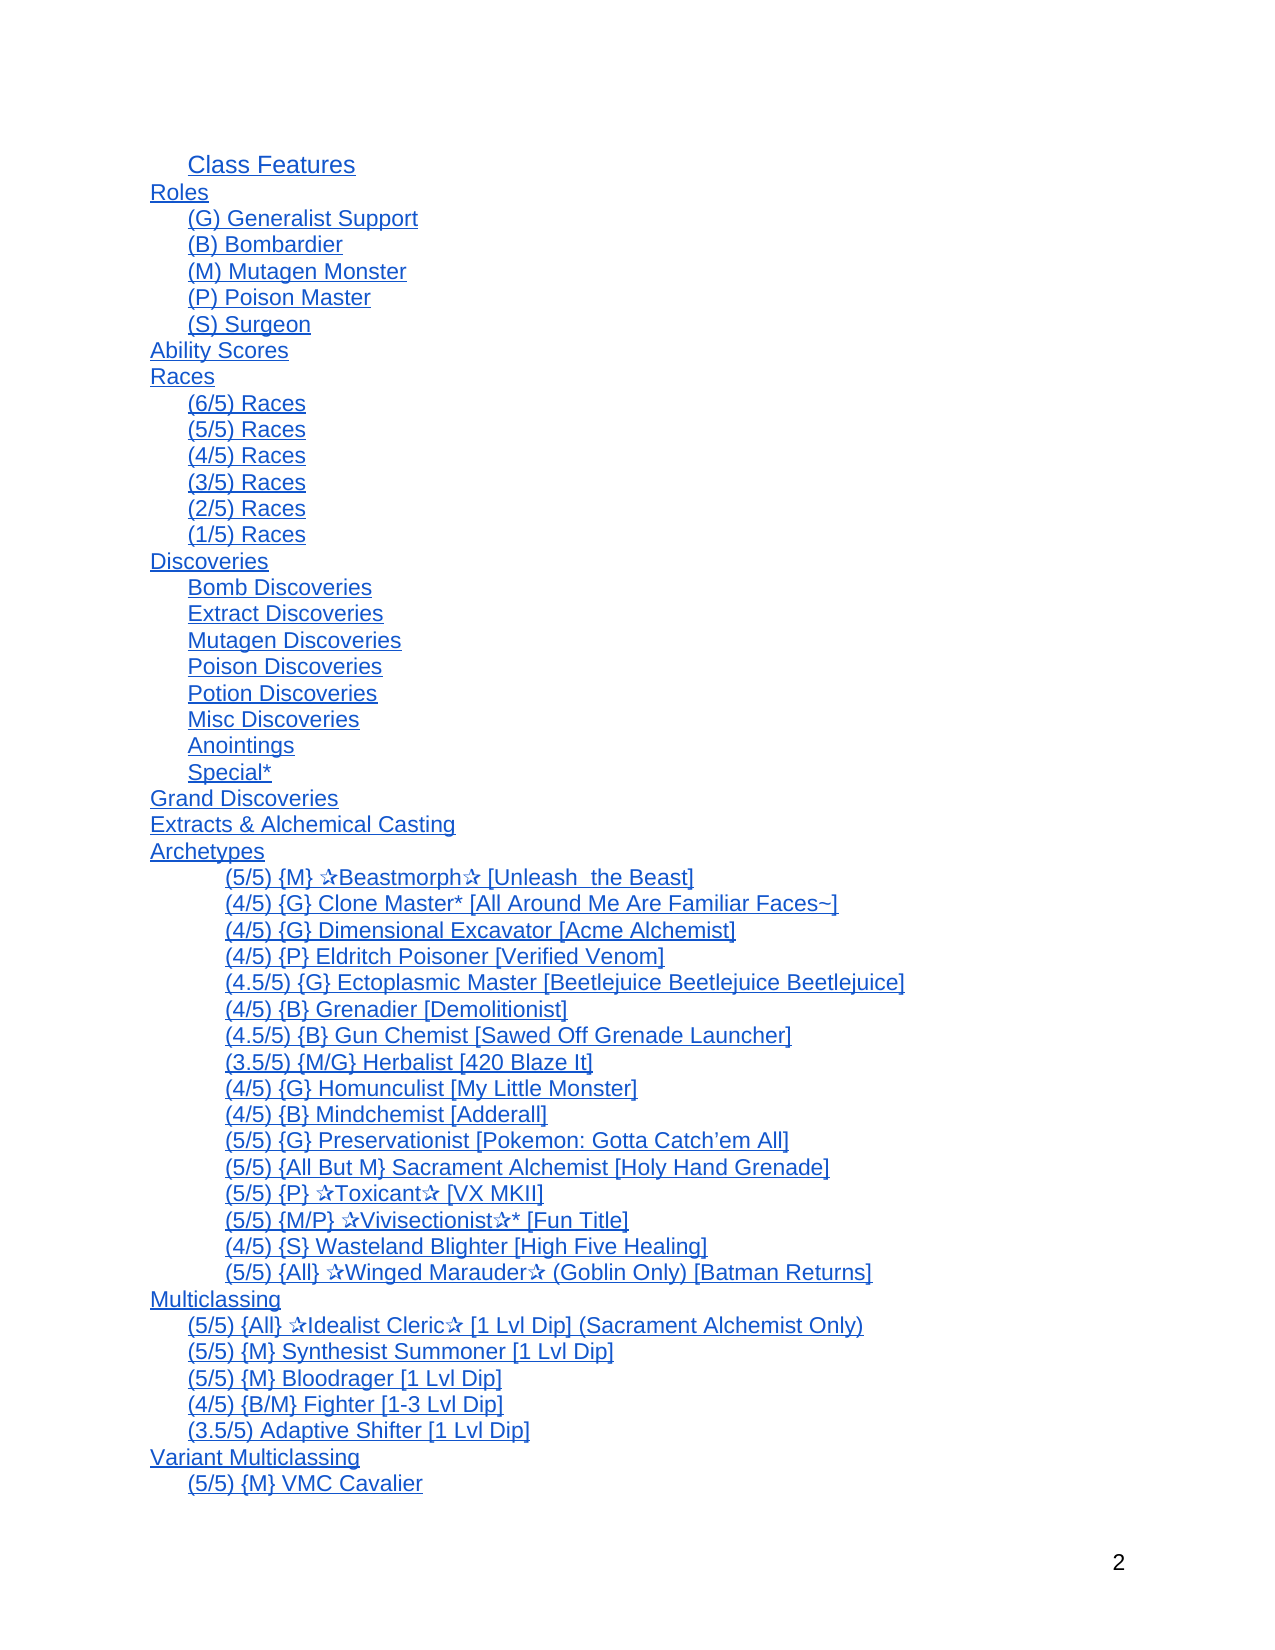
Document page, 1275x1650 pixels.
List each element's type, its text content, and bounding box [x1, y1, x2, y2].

text (4/5) Races [187, 442, 1125, 469]
text Grand Discoveries [150, 785, 1125, 811]
text (G) Generalist Support [187, 205, 1125, 231]
text Misc Discoveries [187, 706, 1125, 732]
text (M) Mutagen Monster [187, 258, 1125, 284]
text Races [150, 363, 1125, 389]
text (3.5/5) {M/G} Herbalist [420 Blaze It] [225, 1048, 1125, 1075]
text Discoveries [150, 548, 1125, 574]
text Class Features [187, 150, 1125, 179]
text Extract Discoveries [187, 600, 1125, 627]
text (5/5) {M} Synthesist Summoner [1 Lvl Dip] [187, 1338, 1125, 1365]
text (4/5) {S} Wasteland Blighter [High Five Healing] [225, 1233, 1125, 1259]
text (5/5) {M} VMC Cavalier [187, 1470, 1125, 1496]
text Multiclassing [150, 1286, 1125, 1312]
text Mutagen Discoveries [187, 627, 1125, 653]
text (4/5) {B/M} Fighter [1-3 Lvl Dip] [187, 1391, 1125, 1417]
text (P) Poison Master [187, 284, 1125, 311]
text (5/5) Races [187, 416, 1125, 442]
text (B) Bombardier [187, 231, 1125, 258]
text Variant Multiclassing [150, 1444, 1125, 1470]
text (5/5) {P} ✰Toxicant✰ [VX MKII] [225, 1180, 1125, 1207]
text (5/5) {G} Preservationist [Pokemon: Gotta Catch’em All] [225, 1127, 1125, 1154]
text (4/5) {B} Mindchemist [Adderall] [225, 1101, 1125, 1127]
text (2/5) Races [187, 495, 1125, 521]
text Special* [187, 758, 1125, 785]
text Bomb Discoveries [187, 574, 1125, 600]
text (6/5) Races [187, 389, 1125, 416]
text Ability Scores [150, 337, 1125, 363]
text Potion Discoveries [187, 679, 1125, 706]
text (S) Surgeon [187, 311, 1125, 337]
text (4/5) {P} Eldritch Poisoner [Verified Venom] [225, 943, 1125, 969]
text (5/5) {All} ✰Idealist Cleric✰ [1 Lvl Dip] (Sacrament Alchemist Only) [187, 1312, 1125, 1338]
text Extracts & Alchemical Casting [150, 811, 1125, 838]
text Anointings [187, 732, 1125, 758]
text (4.5/5) {B} Gun Chemist [Sawed Off Grenade Launcher] [225, 1022, 1125, 1048]
text Archetypes [150, 838, 1125, 864]
text (1/5) Races [187, 521, 1125, 548]
text (4/5) {G} Clone Master* [All Around Me Are Familiar Faces~] [225, 890, 1125, 917]
text (4/5) {B} Grenadier [Demolitionist] [225, 996, 1125, 1022]
text Poison Discoveries [187, 653, 1125, 679]
text (4/5) {G} Dimensional Excavator [Acme Alchemist] [225, 917, 1125, 943]
text (5/5) {M} Bloodrager [1 Lvl Dip] [187, 1365, 1125, 1391]
text (3/5) Races [187, 469, 1125, 495]
text (5/5) {All} ✰Winged Marauder✰ (Goblin Only) [Batman Returns] [225, 1259, 1125, 1286]
text (5/5) {M/P} ✰Vivisectionist✰* [Fun Title] [225, 1207, 1125, 1233]
text (5/5) {All But M} Sacrament Alchemist [Holy Hand Grenade] [225, 1154, 1125, 1180]
text (4/5) {G} Homunculist [My Little Monster] [225, 1075, 1125, 1101]
text (3.5/5) Adaptive Shifter [1 Lvl Dip] [187, 1417, 1125, 1444]
text (4.5/5) {G} Ectoplasmic Master [Beetlejuice Beetlejuice Beetlejuice] [225, 969, 1125, 996]
text (5/5) {M} ✰Beastmorph✰ [Unleash the Beast] [225, 864, 1125, 890]
text Roles [150, 179, 1125, 205]
